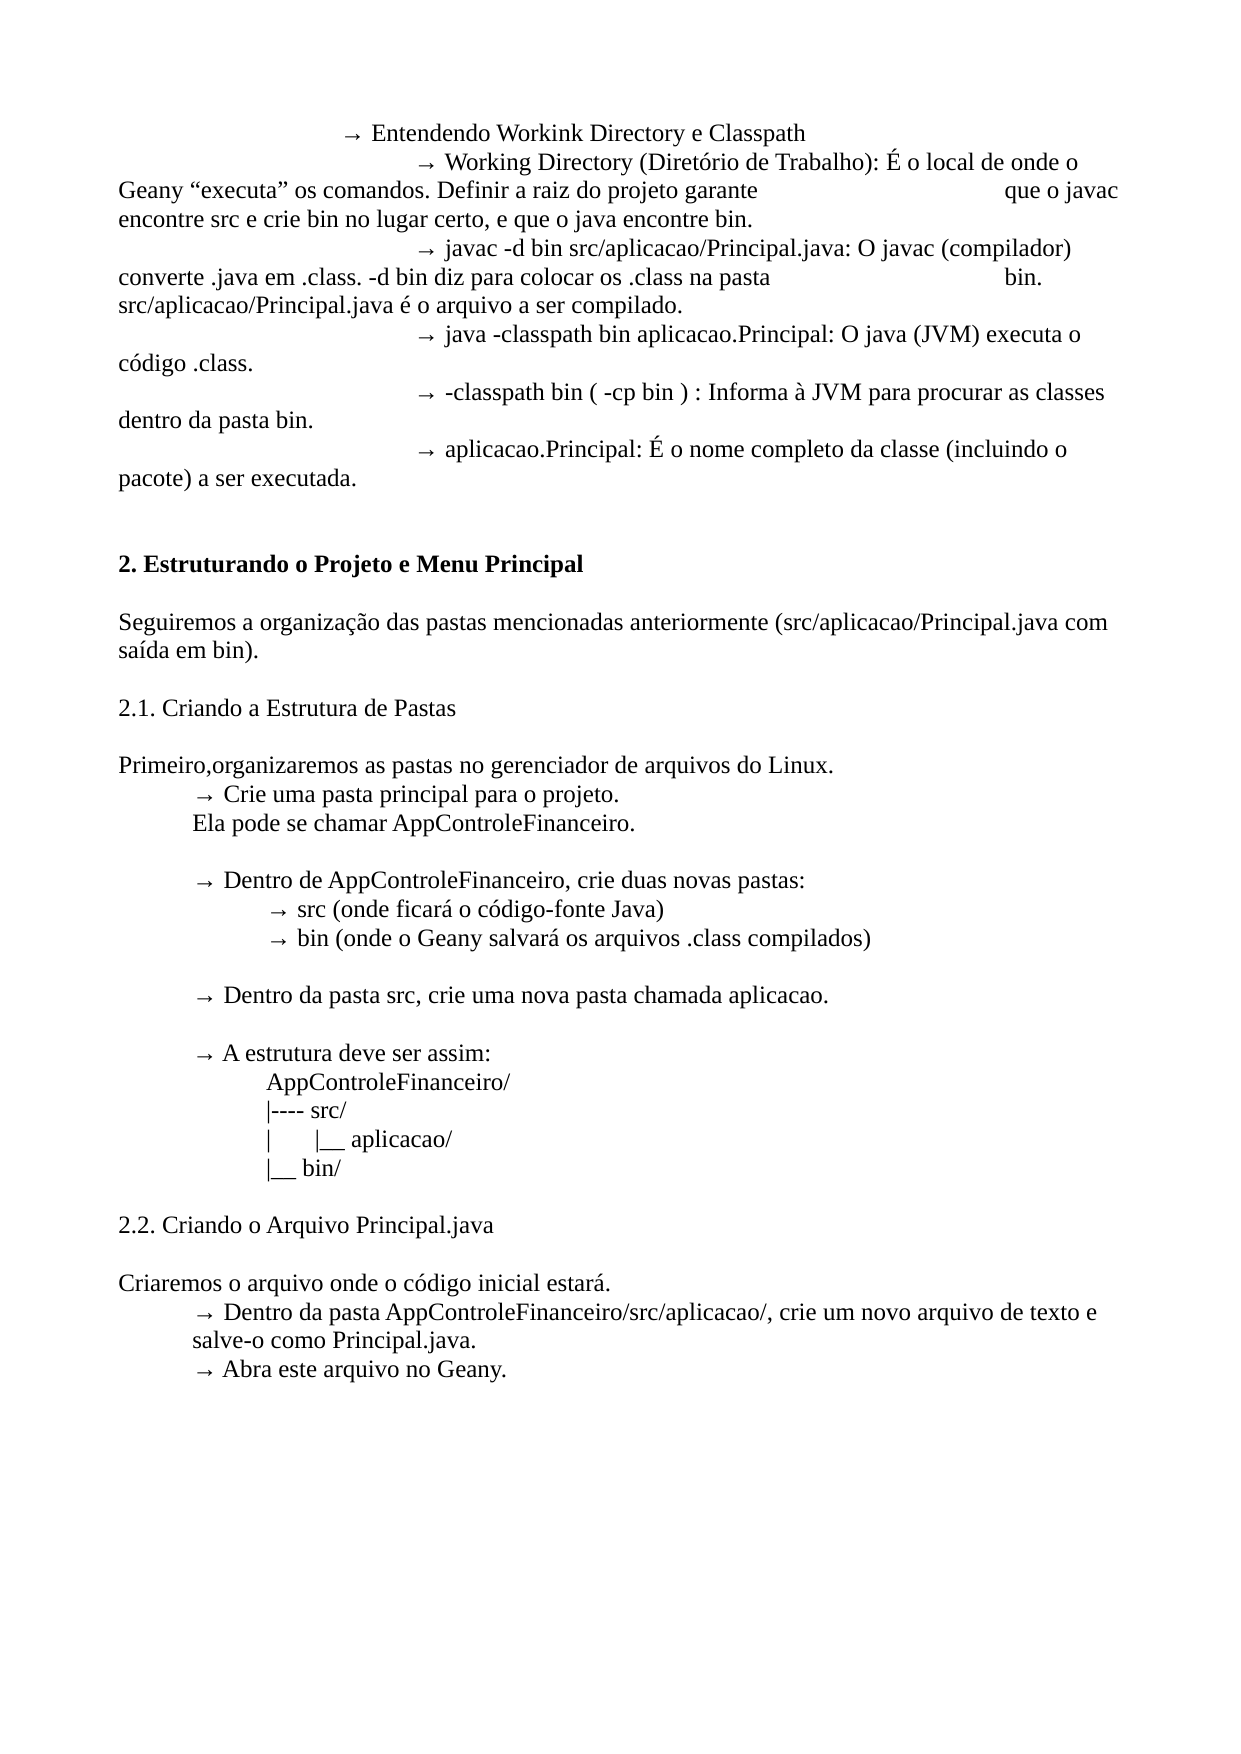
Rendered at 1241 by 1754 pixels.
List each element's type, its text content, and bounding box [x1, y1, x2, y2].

text 2.1. Criando a Estrutura de Pastas [118, 693, 1122, 722]
text → -classpath bin ( -cp bin ) : Informa à JVM para procurar as classes dentro da pasta bin. [118, 377, 1122, 434]
text → A estrutura deve ser assim: [118, 1038, 1122, 1067]
text → Dentro da pasta src, crie uma nova pasta chamada aplicacao. [118, 981, 1122, 1009]
text |__ bin/ [118, 1153, 1122, 1182]
text → Working Directory (Diretório de Trabalho): É o local de onde o Geany “executa” os comandos. Definir a raiz do projeto garante que o javac encontre src e crie bin no lugar certo, e que o java encontre bin. [118, 147, 1122, 233]
text Criaremos o arquivo onde o código inicial estará. [118, 1268, 1122, 1297]
text Primeiro,organizaremos as pastas no gerenciador de arquivos do Linux. [118, 751, 1122, 779]
text 2.2. Criando o Arquivo Principal.java [118, 1211, 1122, 1239]
text 2. Estruturando o Projeto e Menu Principal Seguiremos a organização das pastas mencionadas anteriormente (src/aplicacao/Principal.java com saída em bin). [118, 492, 1122, 664]
text → Abra este arquivo no Geany. [118, 1354, 1122, 1383]
text → javac -d bin src/aplicacao/Principal.java: O javac (compilador) converte .java em .class. -d bin diz para colocar os .class na pasta bin. src/aplicacao/Principal.java é o arquivo a ser compilado. [118, 233, 1122, 319]
text → Crie uma pasta principal para o projeto. [118, 779, 1122, 808]
text → bin (onde o Geany salvará os arquivos .class compilados) [118, 923, 1122, 952]
text → Entendendo Workink Directory e Classpath [118, 118, 1122, 147]
text → java -classpath bin aplicacao.Principal: O java (JVM) executa o código .class. [118, 319, 1122, 377]
text → Dentro de AppControleFinanceiro, crie duas novas pastas: [118, 866, 1122, 894]
text salve-o como Principal.java. [118, 1326, 1122, 1354]
text → aplicacao.Principal: É o nome completo da classe (incluindo o pacote) a ser executada. [118, 434, 1122, 492]
text AppControleFinanceiro/ [118, 1067, 1122, 1096]
text → Dentro da pasta AppControleFinanceiro/src/aplicacao/, crie um novo arquivo de texto e [118, 1297, 1122, 1326]
text | |__ aplicacao/ [118, 1124, 1122, 1153]
text Ela pode se chamar AppControleFinanceiro. [118, 808, 1122, 837]
text → src (onde ficará o código-fonte Java) [118, 894, 1122, 923]
text |---- src/ [118, 1096, 1122, 1124]
